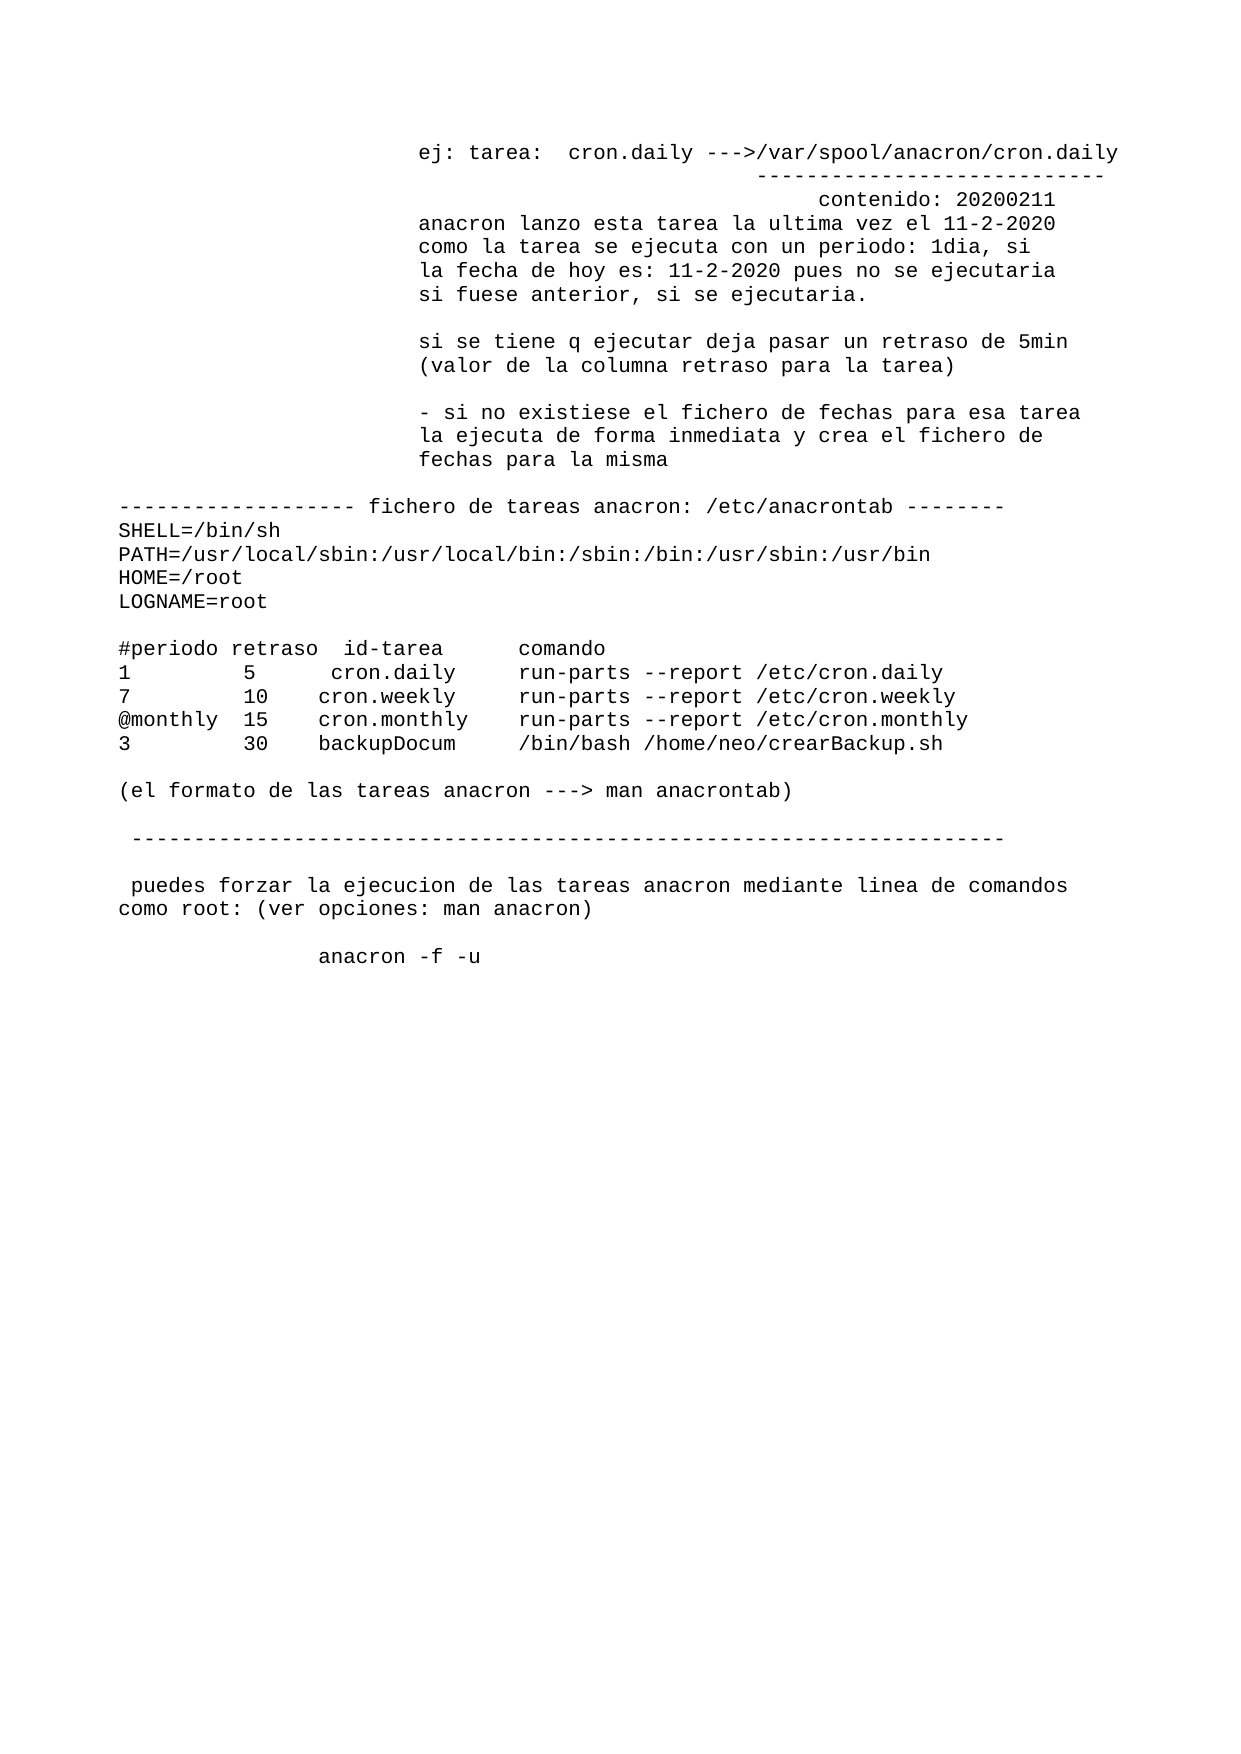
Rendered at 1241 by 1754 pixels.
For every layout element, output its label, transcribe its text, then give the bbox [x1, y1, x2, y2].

text @monthly 15 cron.monthly run-parts --report /etc/cron.monthly [118, 709, 1122, 733]
text (el formato de las tareas anacron ---> man anacrontab) [118, 780, 1122, 804]
text puedes forzar la ejecucion de las tareas anacron mediante linea de comandos [118, 875, 1122, 898]
text la fecha de hoy es: 11-2-2020 pues no se ejecutaria [118, 260, 1122, 284]
text si se tiene q ejecutar deja pasar un retraso de 5min [118, 331, 1122, 354]
text si fuese anterior, si se ejecutaria. [118, 284, 1122, 307]
text 3 30 backupDocum /bin/bash /home/neo/crearBackup.sh [118, 733, 1122, 757]
text fechas para la misma [118, 449, 1122, 473]
text ------------------- fichero de tareas anacron: /etc/anacrontab -------- [118, 496, 1122, 520]
text (valor de la columna retraso para la tarea) [118, 354, 1122, 378]
text SHELL=/bin/sh [118, 520, 1122, 544]
text #periodo retraso id-tarea comando [118, 638, 1122, 662]
text ---------------------------- [118, 165, 1122, 189]
text LOGNAME=root [118, 591, 1122, 615]
text - si no existiese el fichero de fechas para esa tarea [118, 402, 1122, 426]
text ej: tarea: cron.daily --->/var/spool/anacron/cron.daily [118, 142, 1122, 165]
text contenido: 20200211 [118, 189, 1122, 213]
text 7 10 cron.weekly run-parts --report /etc/cron.weekly [118, 686, 1122, 709]
text ---------------------------------------------------------------------- [118, 827, 1122, 851]
text como la tarea se ejecuta con un periodo: 1dia, si [118, 236, 1122, 260]
text anacron -f -u [118, 946, 1122, 969]
text PATH=/usr/local/sbin:/usr/local/bin:/sbin:/bin:/usr/sbin:/usr/bin [118, 544, 1122, 567]
text HOME=/root [118, 567, 1122, 591]
text la ejecuta de forma inmediata y crea el fichero de [118, 426, 1122, 449]
text como root: (ver opciones: man anacron) [118, 898, 1122, 922]
text 1 5 cron.daily run-parts --report /etc/cron.daily [118, 662, 1122, 686]
text anacron lanzo esta tarea la ultima vez el 11-2-2020 [118, 213, 1122, 236]
